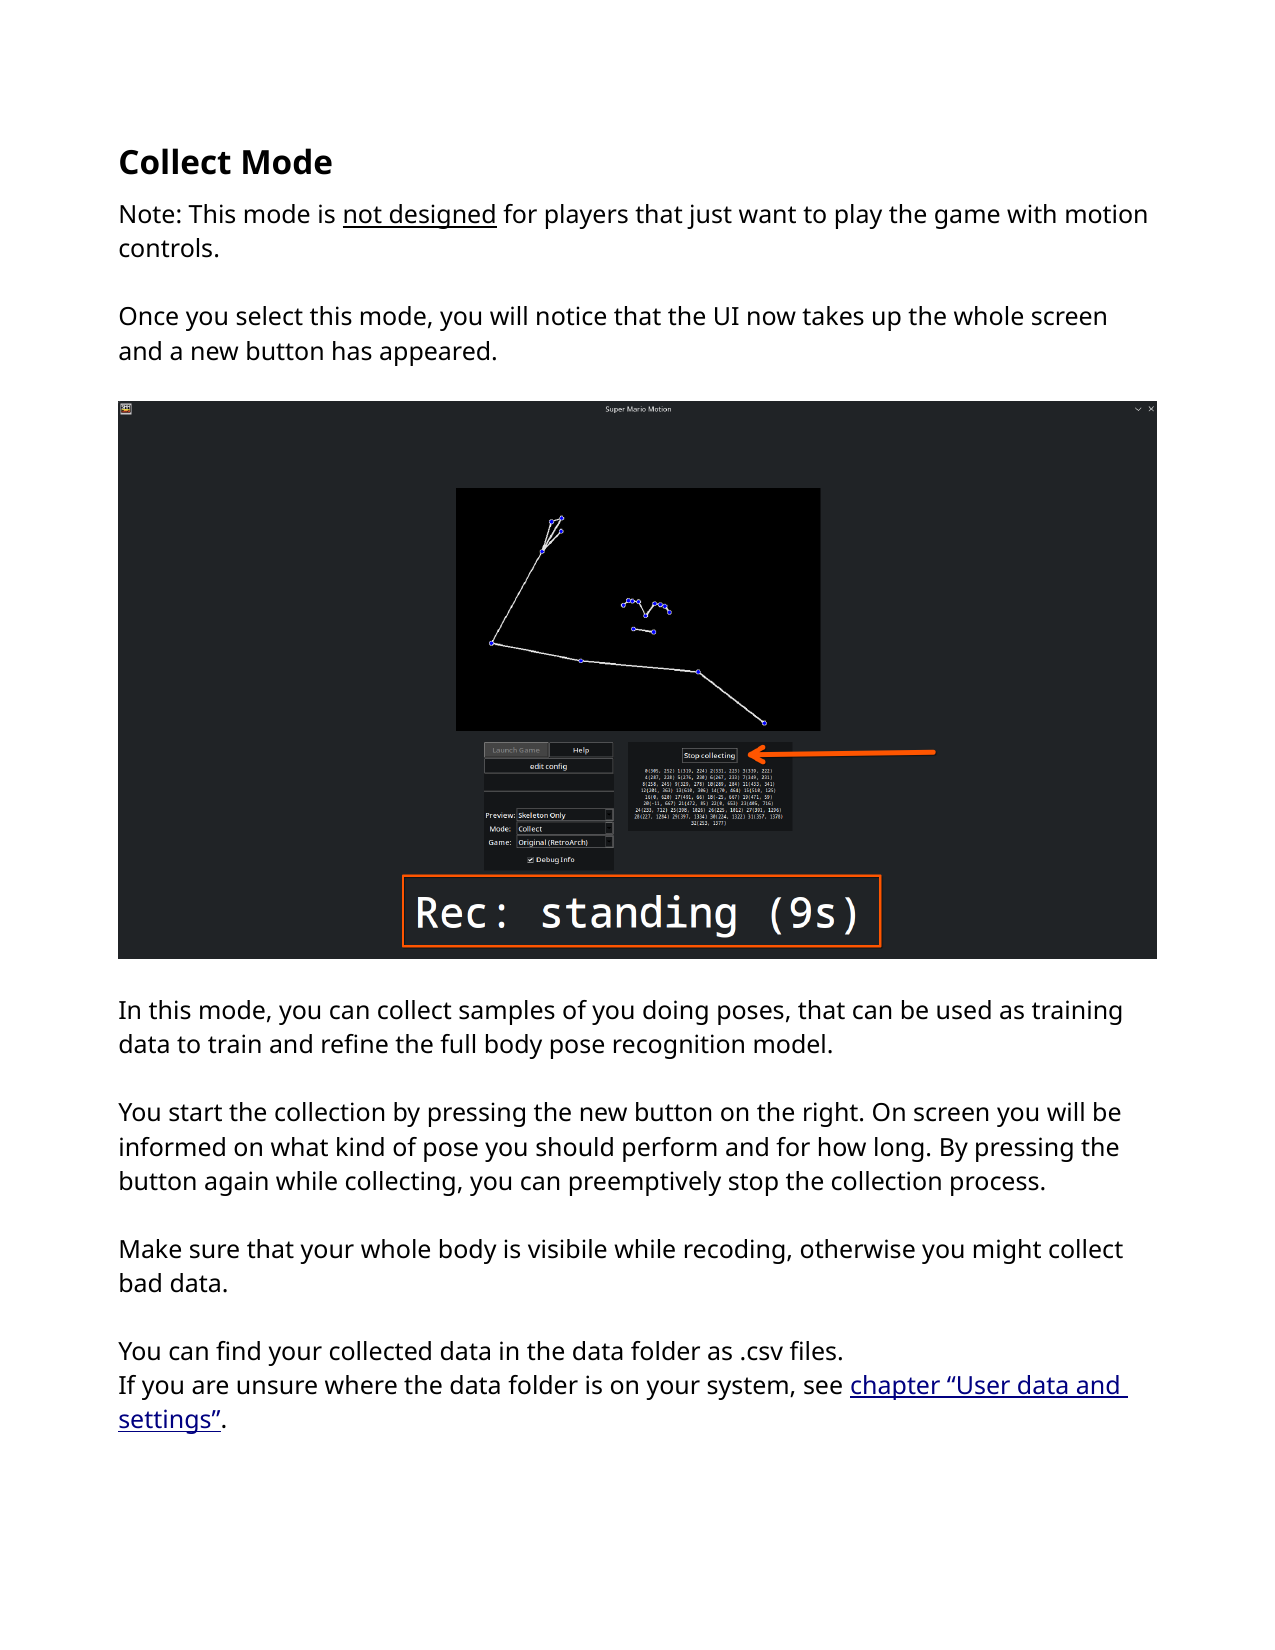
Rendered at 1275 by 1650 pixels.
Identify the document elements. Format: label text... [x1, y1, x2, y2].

text You start the collection by pressing the new button on the right. On screen you will be informed on what kind of pose you should perform and for how long. By pressing the button again while collecting, you can preemptively stop the collection process. [118, 1095, 1157, 1197]
text Note: This mode is not designed for players that just want to play the game with motion controls. [118, 197, 1157, 299]
text Once you select this mode, you will notice that the UI now takes up the whole screen and a new button has appeared. [118, 299, 1157, 367]
text You can find your collected data in the data folder as .csv files. If you are unsure where the data folder is on your system, see chapter “User data and settings”. [118, 1333, 1157, 1436]
text Make sure that your whole body is visibile while recoding, otherwise you might collect bad data. [118, 1231, 1157, 1299]
subtitle Collect Mode [118, 139, 1157, 184]
text In this mode, you can collect samples of you doing poses, that can be used as training data to train and refine the full body pose recognition model. [118, 993, 1157, 1061]
picture [118, 401, 1157, 959]
